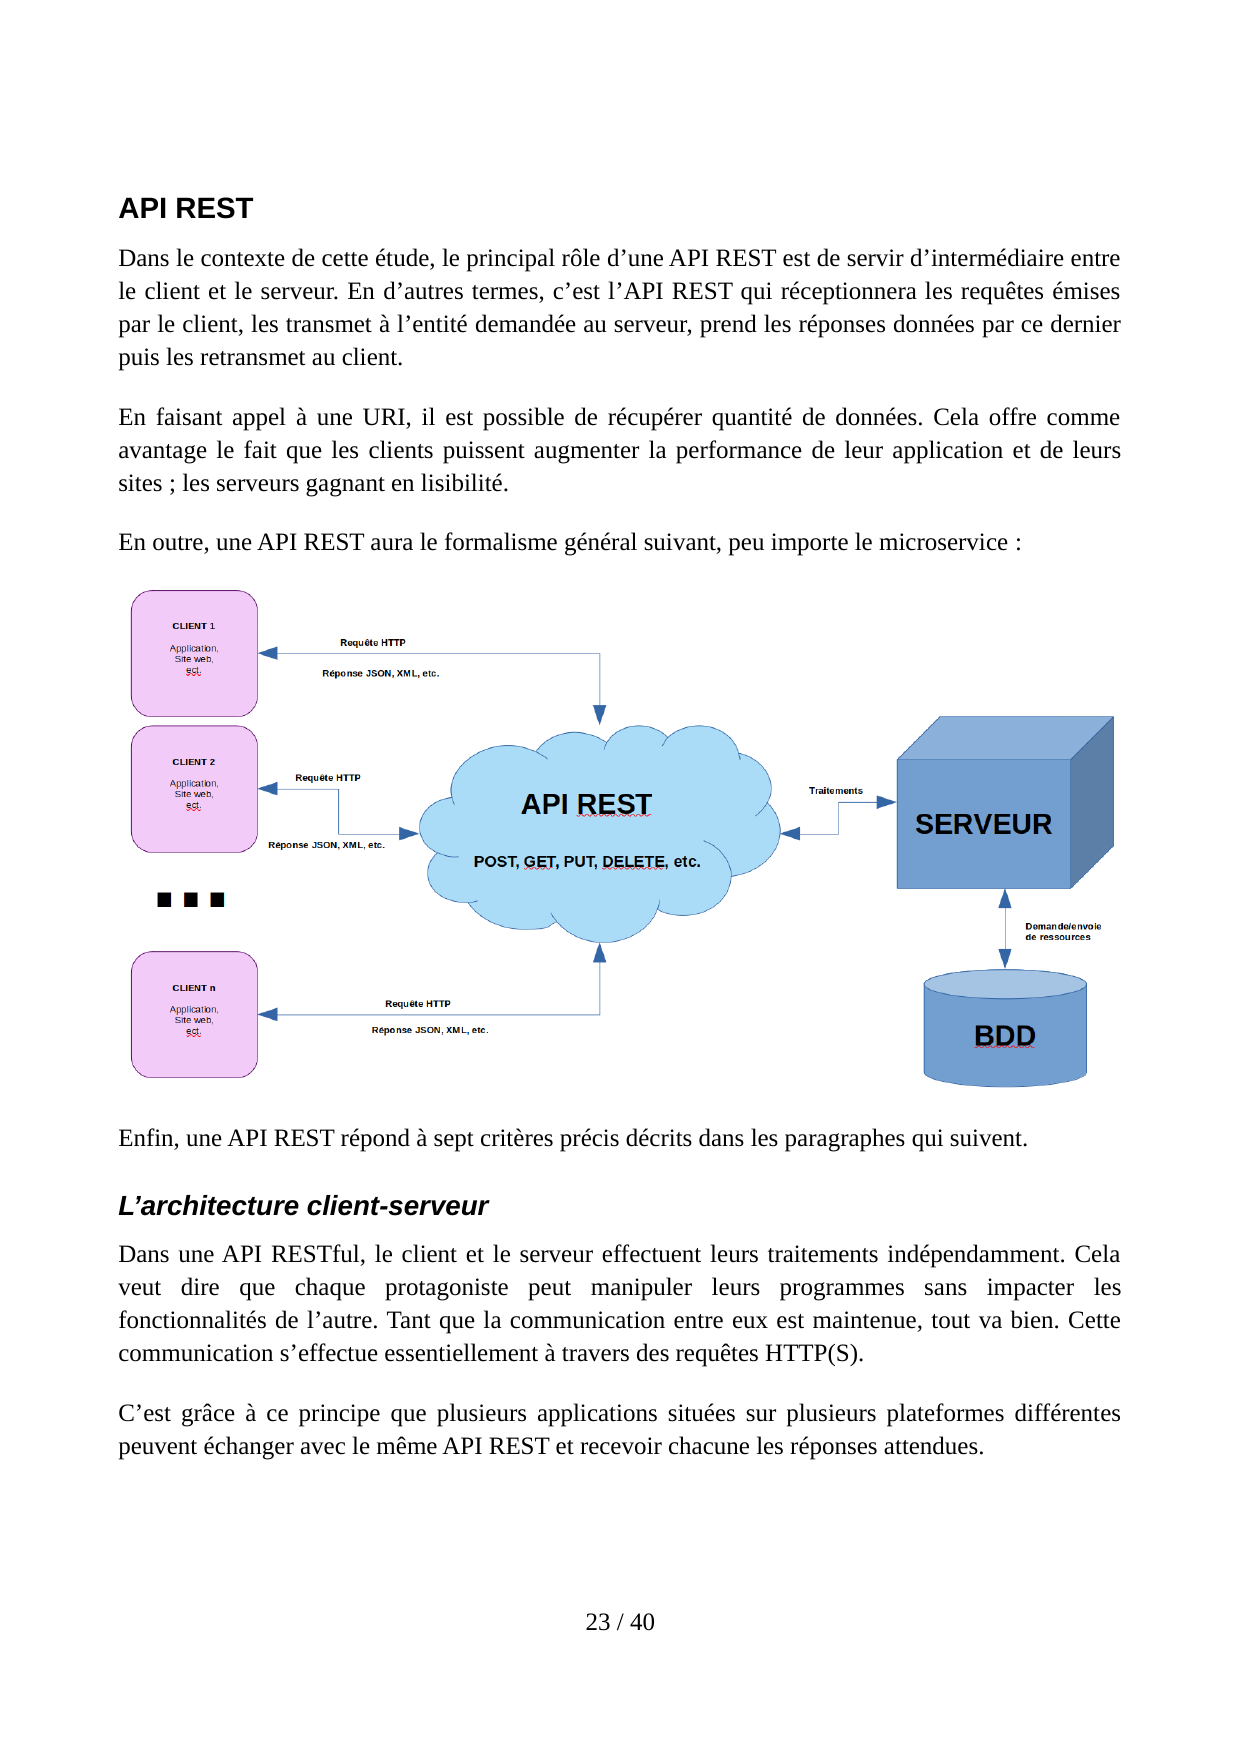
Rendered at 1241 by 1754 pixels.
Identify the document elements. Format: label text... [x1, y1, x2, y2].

text En faisant appel à une URI, il est possible de récupérer quantité de données. Cela offre comme avantage le fait que les clients puissent augmenter la performance de leur application et de leurs sites ; les serveurs gagnant en lisibilité. [118, 402, 1122, 496]
subtitle L’architecture client-serveur [118, 1189, 1122, 1221]
picture [118, 586, 1123, 1093]
subtitle API REST [118, 191, 1122, 225]
text C’est grâce à ce principe que plusieurs applications situées sur plusieurs plateformes différentes peuvent échanger avec le même API REST et recevoir chacune les réponses attendues. [118, 1398, 1122, 1459]
text En outre, une API REST aura le formalisme général suivant, peu importe le microservice : [118, 527, 1122, 556]
text Enfin, une API REST répond à sept critères précis décrits dans les paragraphes qui suivent. [118, 1123, 1122, 1152]
text Dans une API RESTful, le client et le serveur effectuent leurs traitements indépendamment. Cela veut dire que chaque protagoniste peut manipuler leurs programmes sans impacter les fonctionnalités de l’autre. Tant que la communication entre eux est maintenue, tout va bien. Cette communication s’effectue essentiellement à travers des requêtes HTTP(S). [118, 1239, 1122, 1367]
text Dans le contexte de cette étude, le principal rôle d’une API REST est de servir d’intermédiaire entre le client et le serveur. En d’autres termes, c’est l’API REST qui réceptionnera les requêtes émises par le client, les transmet à l’entité demandée au serveur, prend les réponses données par ce dernier puis les retransmet au client. [118, 243, 1122, 371]
